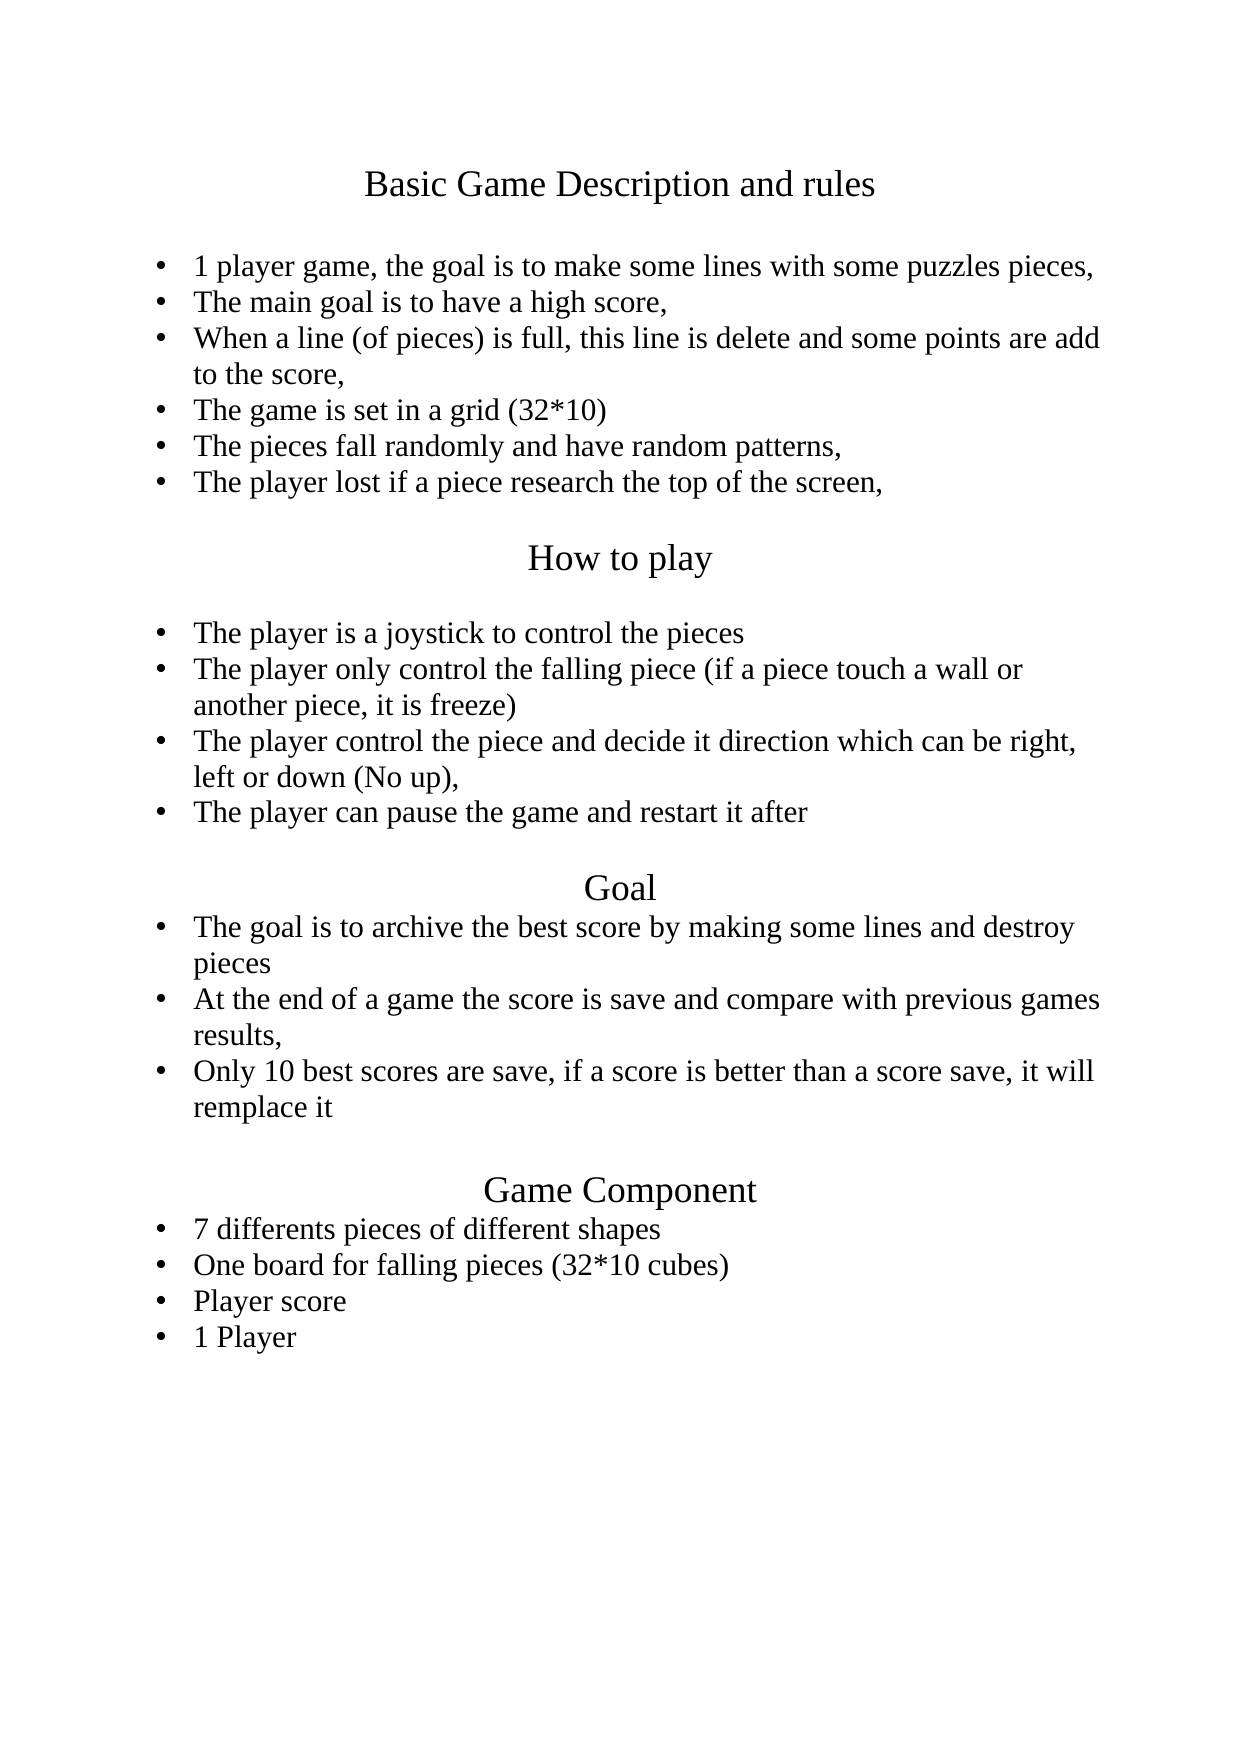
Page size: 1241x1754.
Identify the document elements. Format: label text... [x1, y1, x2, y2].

list 1 Player [156, 1318, 1122, 1354]
list 7 differents pieces of different shapes [156, 1211, 1122, 1247]
list The main goal is to have a high score, [156, 283, 1122, 319]
list The player lost if a piece research the top of the screen, [156, 463, 1122, 499]
list The goal is to archive the best score by making some lines and destroy pieces [156, 909, 1122, 981]
list The player is a joystick to control the pieces [156, 614, 1122, 650]
list 1 player game, the goal is to make some lines with some puzzles pieces, [156, 247, 1122, 283]
list The player control the piece and decide it direction which can be right, left or down (No up), [156, 722, 1122, 794]
list Player score [156, 1282, 1122, 1318]
list One board for falling pieces (32*10 cubes) [156, 1247, 1122, 1282]
text Game Component [118, 1167, 1122, 1211]
text How to play [118, 535, 1122, 578]
list The player can pause the game and restart it after [156, 794, 1122, 830]
list At the end of a game the score is save and compare with previous games results, [156, 981, 1122, 1052]
list Only 10 best scores are save, if a score is better than a score save, it will remplace it [156, 1052, 1122, 1124]
list The pieces fall randomly and have random patterns, [156, 427, 1122, 463]
text Goal [118, 866, 1122, 909]
text Basic Game Description and rules [118, 161, 1122, 204]
list The player only control the falling piece (if a piece touch a wall or another piece, it is freeze) [156, 650, 1122, 722]
list When a line (of pieces) is full, this line is delete and some points are add to the score, [156, 319, 1122, 391]
list The game is set in a grid (32*10) [156, 391, 1122, 427]
